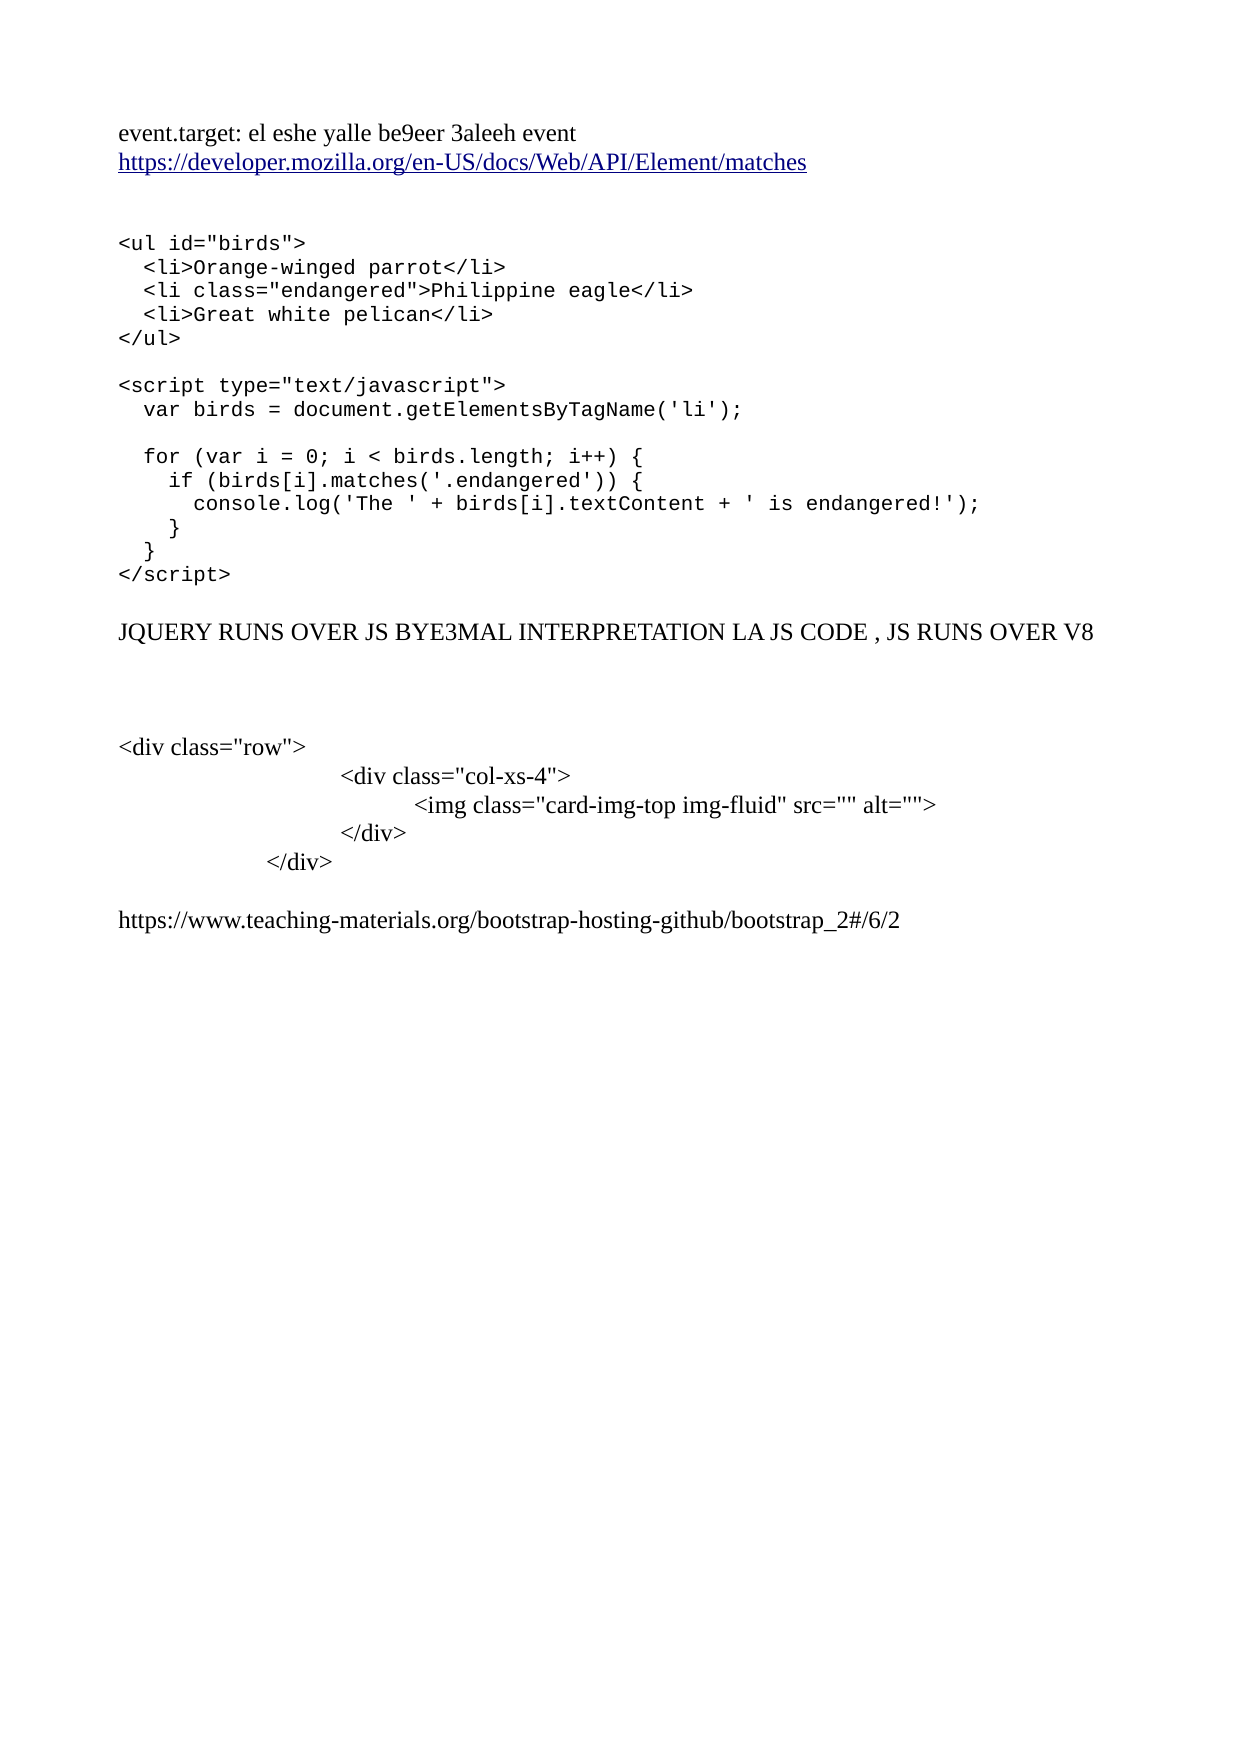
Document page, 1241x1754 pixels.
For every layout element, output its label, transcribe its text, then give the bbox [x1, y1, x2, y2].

text https://www.teaching-materials.org/bootstrap-hosting-github/bootstrap_2#/6/2 [118, 905, 1122, 933]
text </div> [118, 818, 1122, 847]
text JQUERY RUNS OVER JS BYE3MAL INTERPRETATION LA JS CODE , JS RUNS OVER V8 [118, 617, 1122, 646]
text if (birds[i].matches('.endangered')) { [118, 469, 1122, 493]
text <div class="row"> [118, 732, 1122, 761]
text https://developer.mozilla.org/en-US/docs/Web/API/Element/matches [118, 147, 1122, 176]
text console.log('The ' + birds[i].textContent + ' is endangered!'); [118, 493, 1122, 517]
text <script type="text/javascript"> [118, 375, 1122, 399]
text <img class="card-img-top img-fluid" src="" alt=""> [118, 790, 1122, 818]
text </ul> [118, 328, 1122, 351]
text </div> [118, 847, 1122, 876]
text <li class="endangered">Philippine eagle</li> [118, 280, 1122, 304]
text <li>Great white pelican</li> [118, 304, 1122, 328]
text event.target: el eshe yalle be9eer 3aleeh event [118, 118, 1122, 147]
text </script> [118, 564, 1122, 588]
text var birds = document.getElementsByTagName('li'); [118, 399, 1122, 422]
text } [118, 517, 1122, 541]
text <ul id="birds"> [118, 233, 1122, 257]
text <div class="col-xs-4"> [118, 761, 1122, 790]
text <li>Orange-winged parrot</li> [118, 257, 1122, 280]
text for (var i = 0; i < birds.length; i++) { [118, 446, 1122, 469]
text } [118, 541, 1122, 564]
